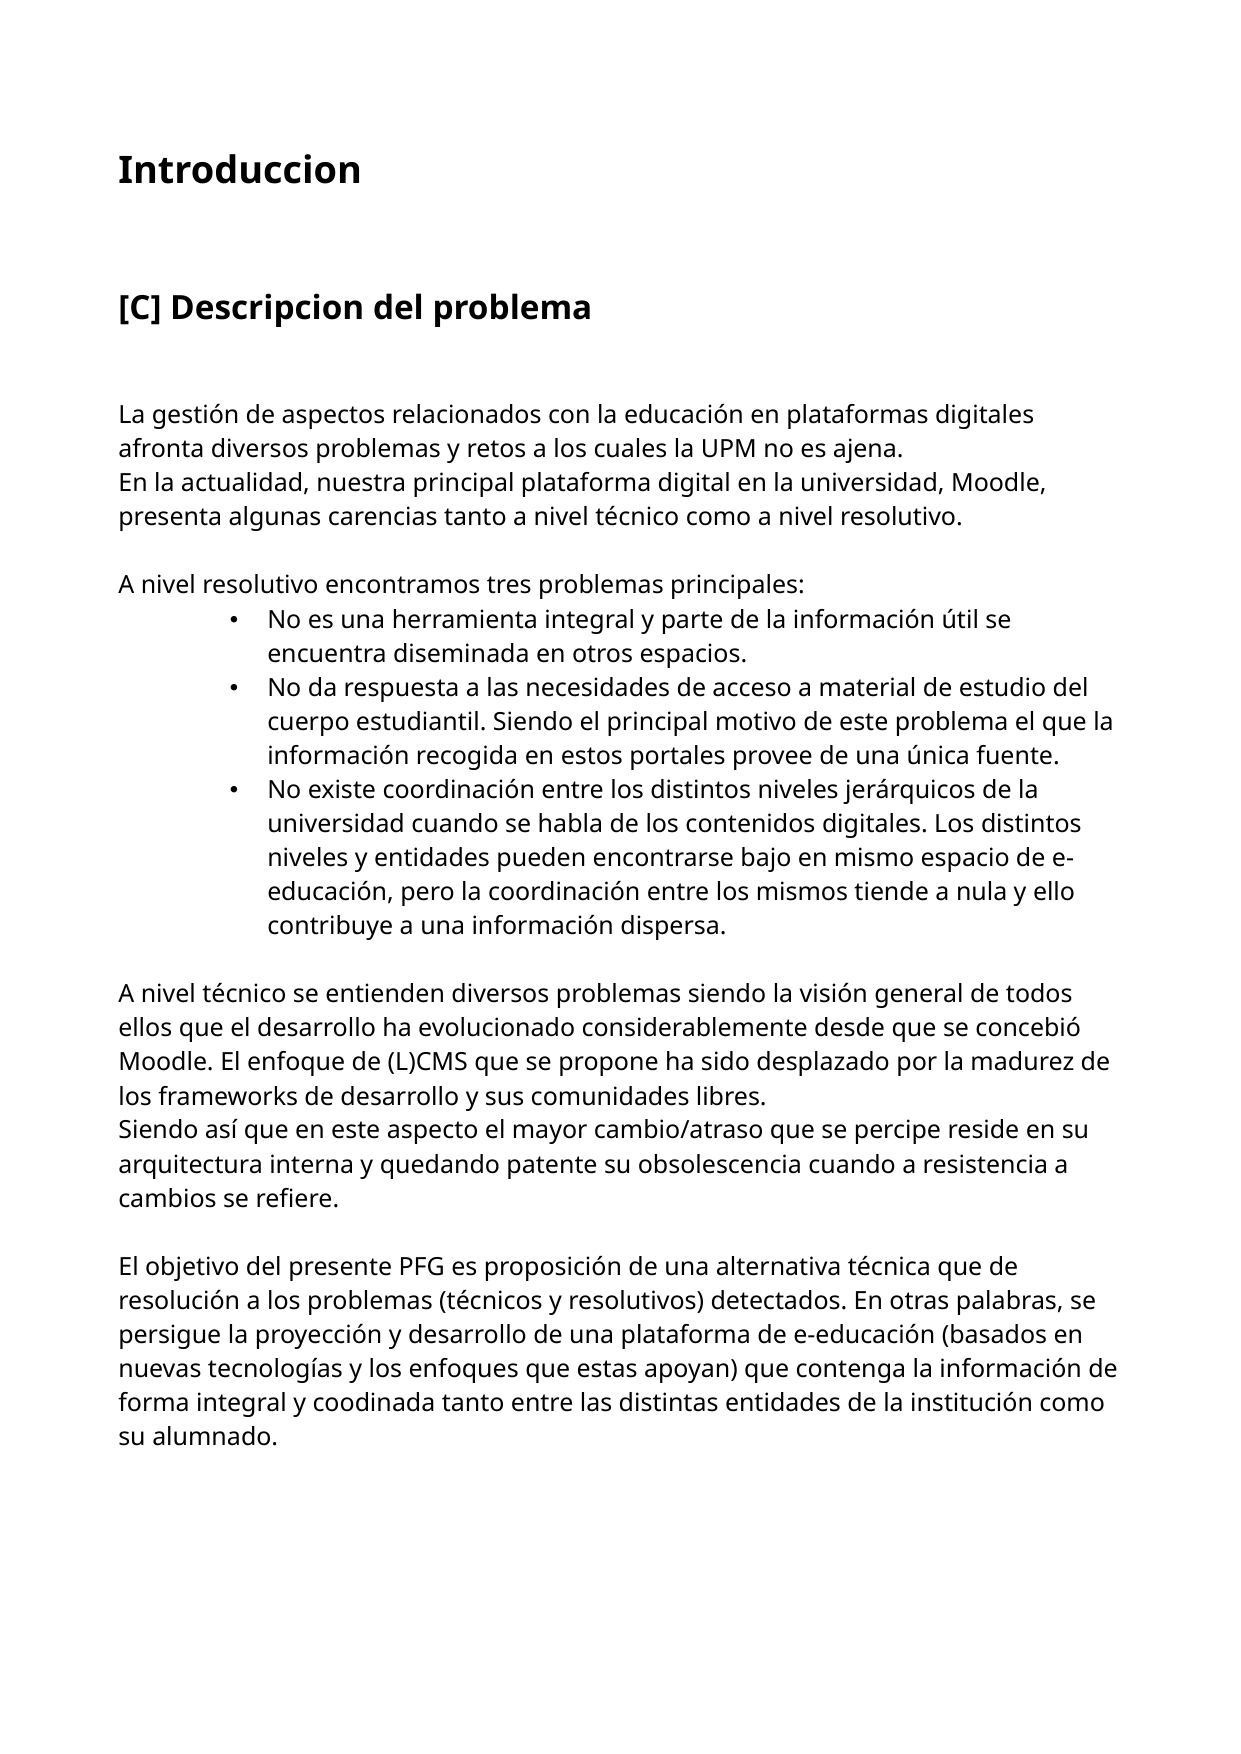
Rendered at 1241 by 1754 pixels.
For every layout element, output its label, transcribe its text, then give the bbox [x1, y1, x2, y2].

text A nivel técnico se entienden diversos problemas siendo la visión general de todos ellos que el desarrollo ha evolucionado considerablemente desde que se concebió Moodle. El enfoque de (L)CMS que se propone ha sido desplazado por la madurez de los frameworks de desarrollo y sus comunidades libres. Siendo así que en este aspecto el mayor cambio/atraso que se percipe reside en su arquitectura interna y quedando patente su obsolescencia cuando a resistencia a cambios se refiere. [118, 976, 1122, 1214]
list No es una herramienta integral y parte de la información útil se encuentra diseminada en otros espacios. [229, 601, 1122, 669]
subtitle Introduccion [118, 143, 1122, 195]
text El objetivo del presente PFG es proposición de una alternativa técnica que de resolución a los problemas (técnicos y resolutivos) detectados. En otras palabras, se persigue la proyección y desarrollo de una plataforma de e-educación (basados en nuevas tecnologías y los enfoques que estas apoyan) que contenga la información de forma integral y coodinada tanto entre las distintas entidades de la institución como su alumnado. [118, 1248, 1122, 1453]
text A nivel resolutivo encontramos tres problemas principales: [118, 567, 1122, 601]
text En la actualidad, nuestra principal plataforma digital en la universidad, Moodle, presenta algunas carencias tanto a nivel técnico como a nivel resolutivo. [118, 465, 1122, 567]
list No da respuesta a las necesidades de acceso a material de estudio del cuerpo estudiantil. Siendo el principal motivo de este problema el que la información recogida en estos portales provee de una única fuente. [229, 669, 1122, 772]
text La gestión de aspectos relacionados con la educación en plataformas digitales afronta diversos problemas y retos a los cuales la UPM no es ajena. [118, 397, 1122, 465]
list No existe coordinación entre los distintos niveles jerárquicos de la universidad cuando se habla de los contenidos digitales. Los distintos niveles y entidades pueden encontrarse bajo en mismo espacio de e-educación, pero la coordinación entre los mismos tiende a nula y ello contribuye a una información dispersa. [229, 772, 1122, 942]
subtitle [C] Descripcion del problema [118, 283, 1122, 329]
